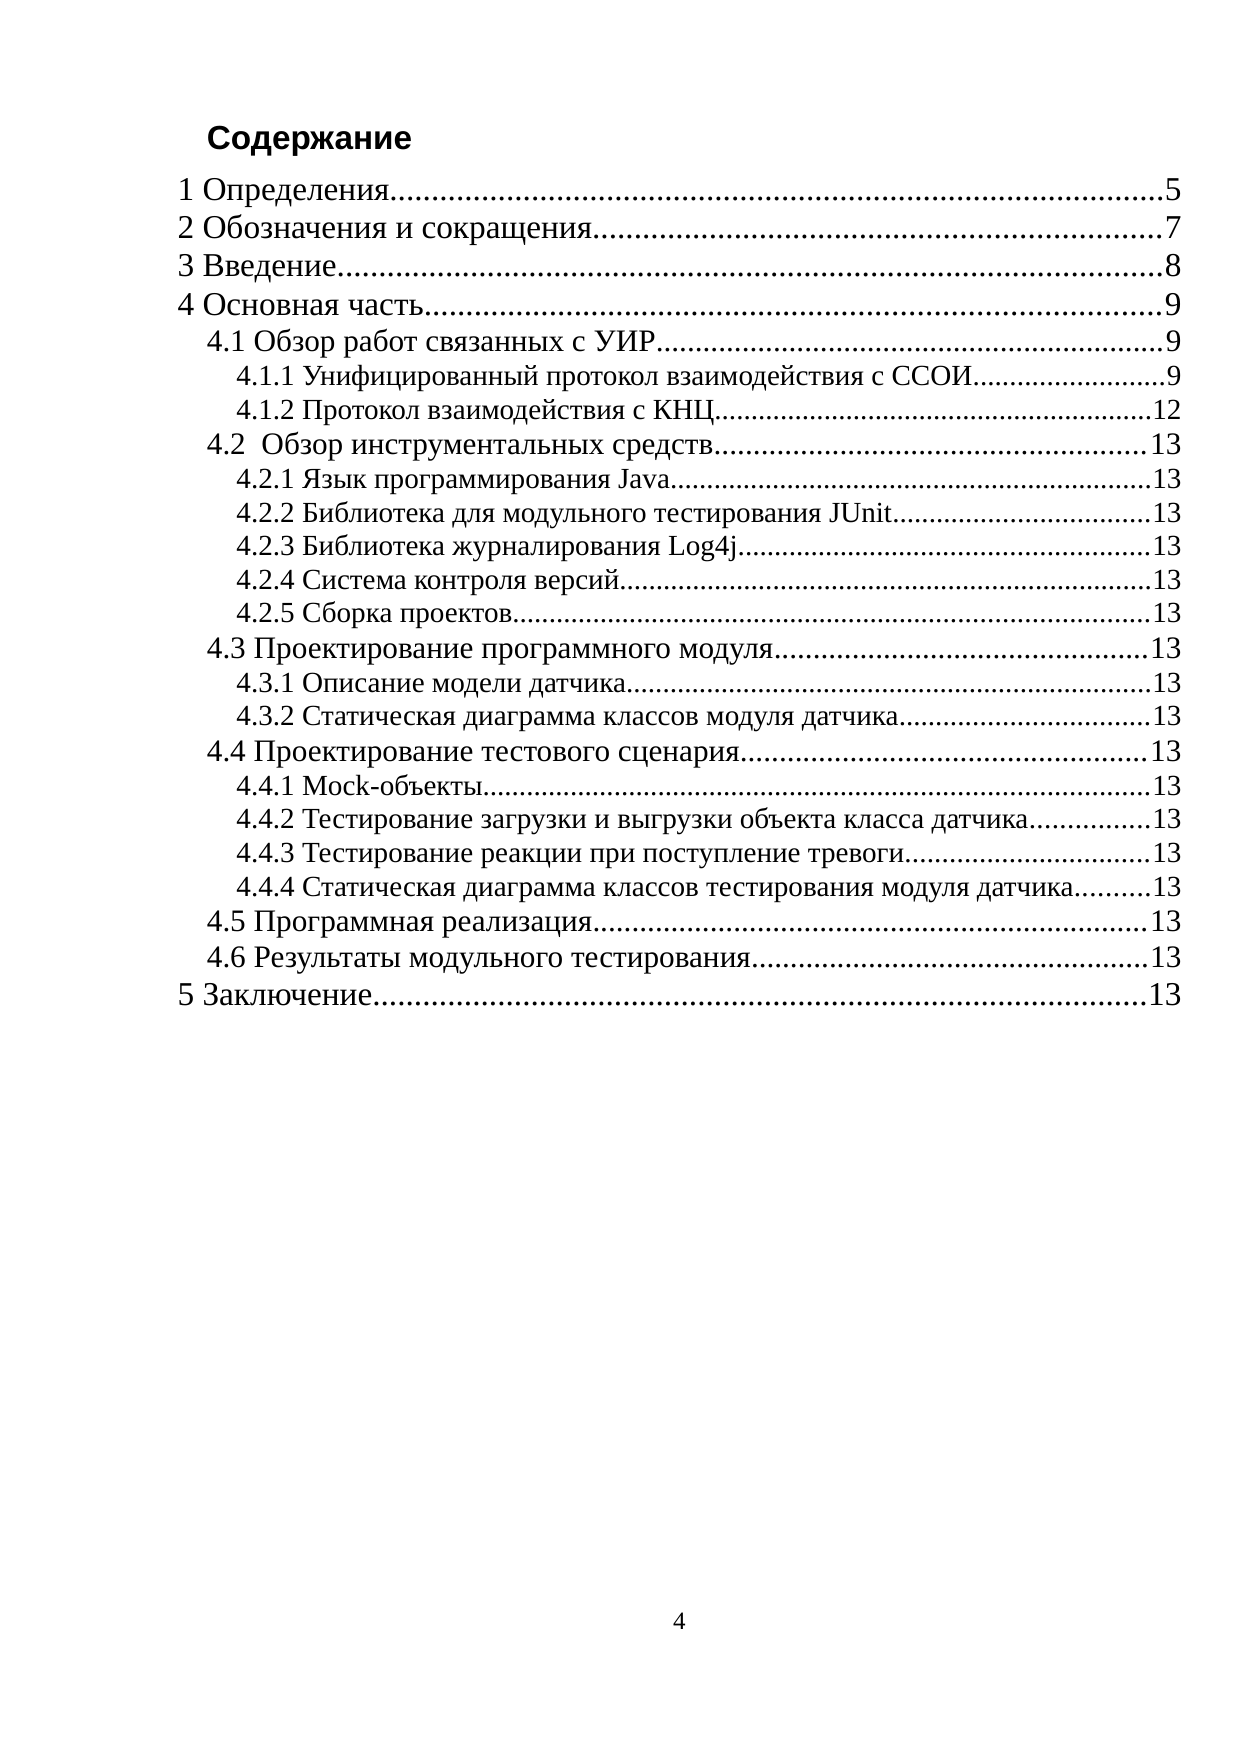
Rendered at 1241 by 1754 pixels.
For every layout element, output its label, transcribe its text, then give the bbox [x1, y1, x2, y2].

text 4.2.4 Система контроля версий 13 [236, 562, 1181, 596]
text 4.3 Проектирование программного модуля 13 [207, 629, 1181, 665]
text 1 Определения 5 [177, 169, 1181, 207]
text 3 Введение 8 [177, 246, 1181, 284]
text 4.4.1 Mock-объекты 13 [236, 768, 1181, 802]
text 4.1.2 Протокол взаимодействия с КНЦ 12 [236, 392, 1181, 425]
text 4 Основная часть 9 [177, 284, 1181, 322]
text 4.2.1 Язык программирования Java 13 [236, 461, 1181, 495]
text 4.2.2 Библиотека для модульного тестирования JUnit 13 [236, 495, 1181, 528]
text 4.3.1 Описание модели датчика 13 [236, 665, 1181, 698]
text 4.5 Программная реализация 13 [207, 902, 1181, 938]
text 4.4.3 Тестирование реакции при поступление тревоги 13 [236, 835, 1181, 869]
text 4.3.2 Статическая диаграмма классов модуля датчика 13 [236, 698, 1181, 732]
text 4.1.1 Унифицированный протокол взаимодействия с ССОИ 9 [236, 358, 1181, 392]
text 4.1 Обзор работ связанных с УИР 9 [207, 322, 1181, 358]
text 4.6 Результаты модульного тестирования 13 [207, 938, 1181, 974]
text 5 Заключение 13 [177, 974, 1181, 1012]
text 4.2.3 Библиотека журналирования Log4j 13 [236, 528, 1181, 562]
text 2 Обозначения и сокращения 7 [177, 207, 1181, 246]
text 4.4 Проектирование тестового сценария 13 [207, 732, 1181, 768]
text 4.4.2 Тестирование загрузки и выгрузки объекта класса датчика 13 [236, 802, 1181, 835]
text 4.2 Обзор инструментальных средств 13 [207, 425, 1181, 461]
text 4.2.5 Сборка проектов 13 [236, 596, 1181, 629]
subtitle Содержание [177, 118, 1181, 157]
text 4.4.4 Статическая диаграмма классов тестирования модуля датчика 13 [236, 869, 1181, 902]
